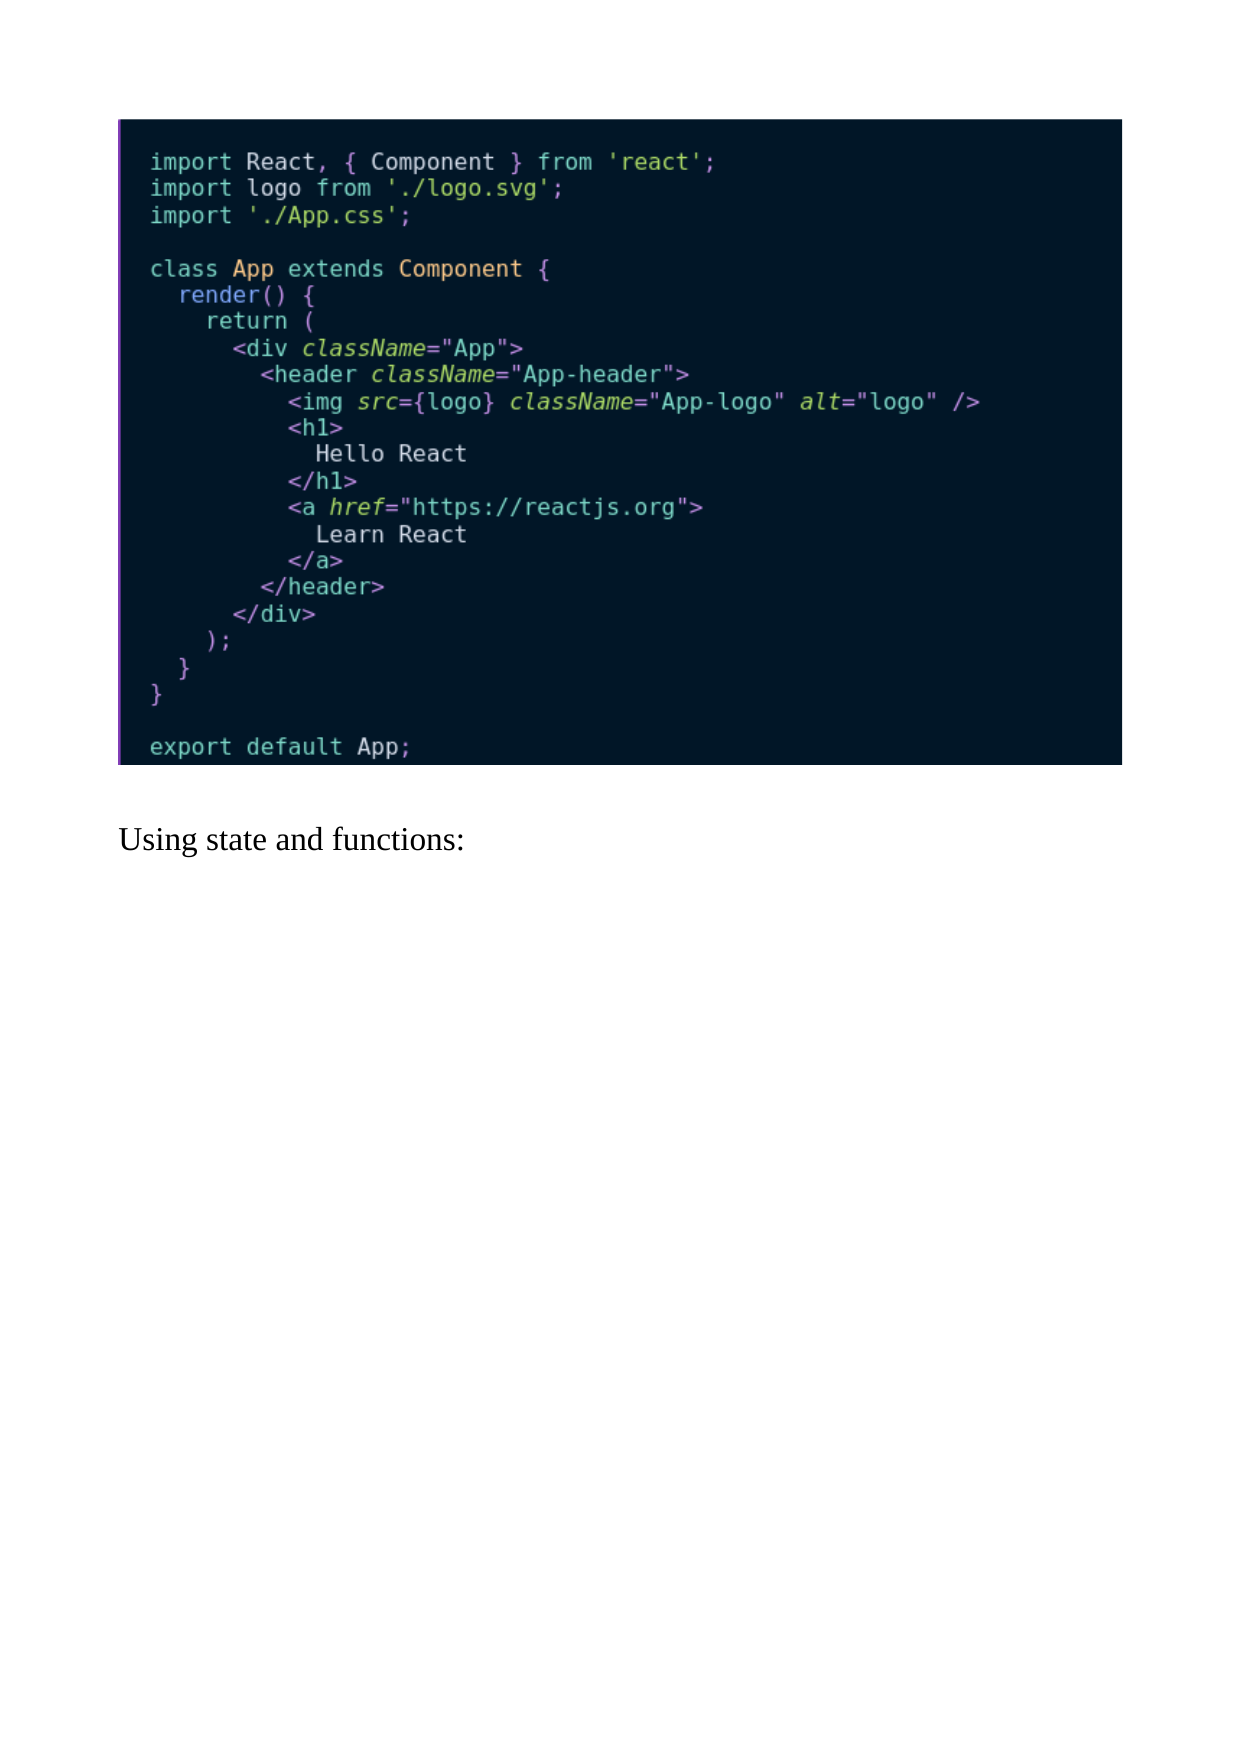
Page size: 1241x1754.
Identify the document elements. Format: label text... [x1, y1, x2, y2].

text Using state and functions: [118, 819, 1122, 857]
picture [118, 118, 1123, 765]
